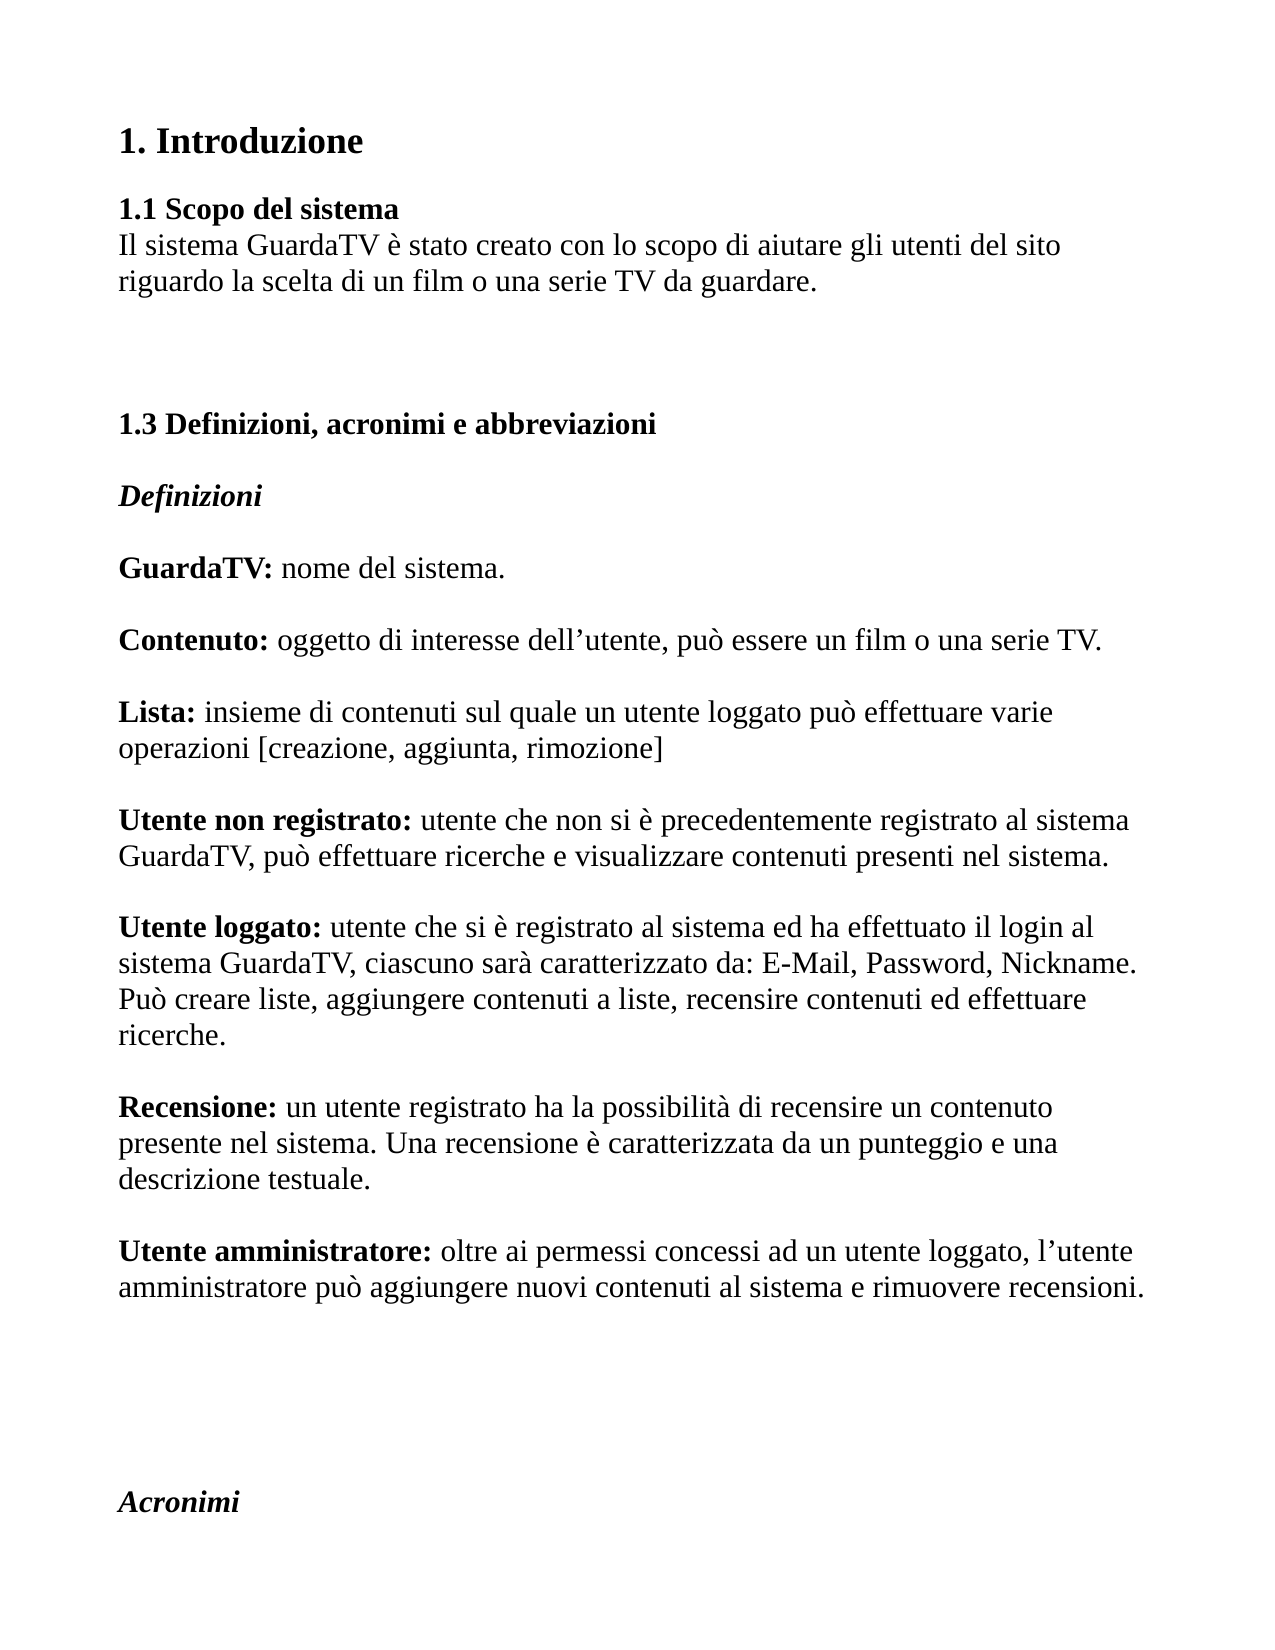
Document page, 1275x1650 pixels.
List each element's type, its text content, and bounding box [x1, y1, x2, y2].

text Recensione: un utente registrato ha la possibilità di recensire un contenuto presente nel sistema. Una recensione è caratterizzata da un punteggio e una descrizione testuale. [118, 1088, 1157, 1196]
text Il sistema GuardaTV è stato creato con lo scopo di aiutare gli utenti del sito riguardo la scelta di un film o una serie TV da guardare. [118, 226, 1157, 298]
text Utente loggato: utente che si è registrato al sistema ed ha effettuato il login al sistema GuardaTV, ciascuno sarà caratterizzato da: E-Mail, Password, Nickname. Può creare liste, aggiungere contenuti a liste, recensire contenuti ed effettuare ricerche. [118, 909, 1157, 1052]
text 1.3 Definizioni, acronimi e abbreviazioni [118, 406, 1157, 442]
text Utente amministratore: oltre ai permessi concessi ad un utente loggato, l’utente amministratore può aggiungere nuovi contenuti al sistema e rimuovere recensioni. [118, 1232, 1157, 1304]
text Lista: insieme di contenuti sul quale un utente loggato può effettuare varie operazioni [creazione, aggiunta, rimozione] [118, 693, 1157, 765]
text Utente non registrato: utente che non si è precedentemente registrato al sistema GuardaTV, può effettuare ricerche e visualizzare contenuti presenti nel sistema. [118, 801, 1157, 873]
text GuardaTV: nome del sistema. [118, 549, 1157, 585]
text Acronimi [118, 1484, 1157, 1520]
text 1.1 Scopo del sistema [118, 190, 1157, 226]
text Contenuto: oggetto di interesse dell’utente, può essere un film o una serie TV. [118, 621, 1157, 657]
text 1. Introduzione [118, 118, 1157, 161]
text Definizioni [118, 477, 1157, 513]
